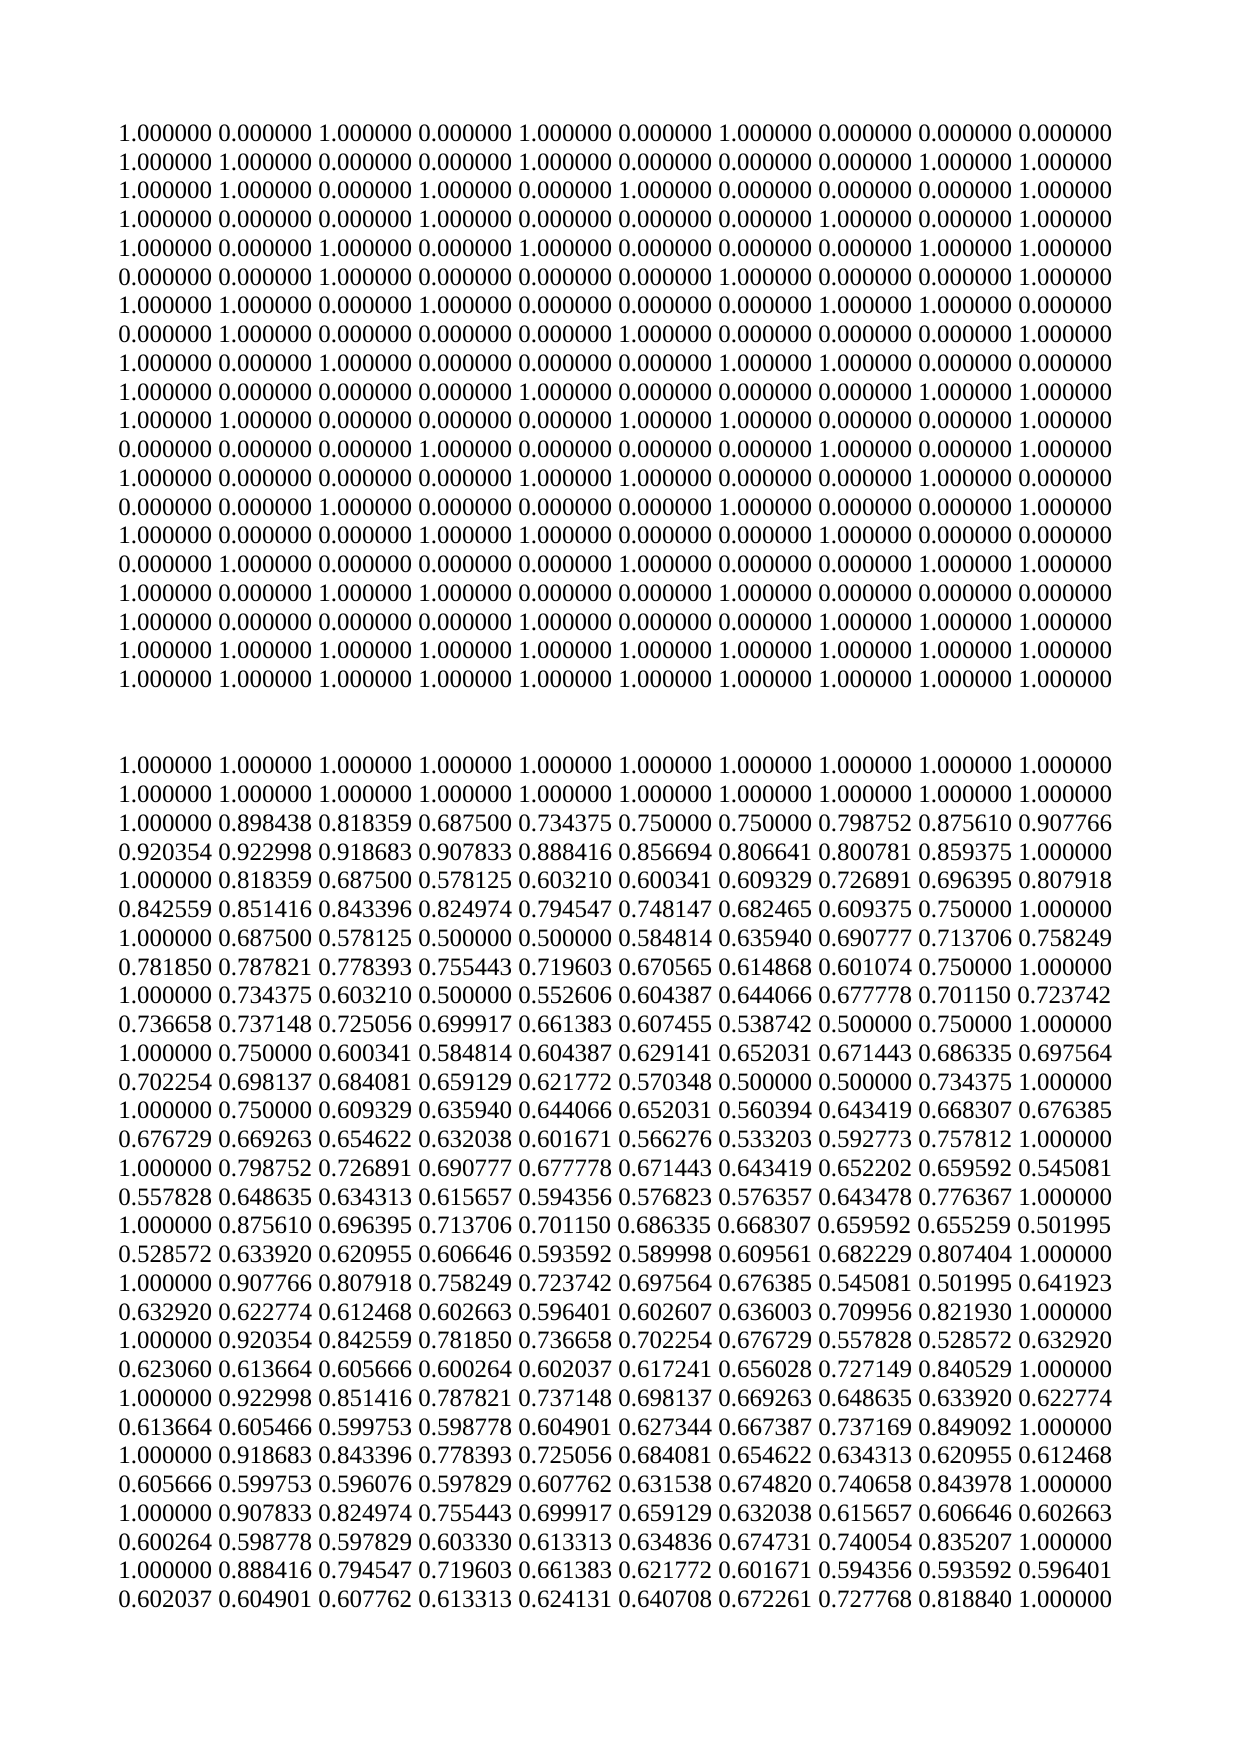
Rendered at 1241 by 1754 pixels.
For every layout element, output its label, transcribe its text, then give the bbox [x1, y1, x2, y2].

text 1.000000 0.000000 1.000000 1.000000 0.000000 0.000000 1.000000 0.000000 0.000000 0.000000 1.000000 0.000000 0.000000 0.000000 1.000000 0.000000 0.000000 1.000000 1.000000 1.000000 [118, 578, 1122, 636]
text 1.000000 0.888416 0.794547 0.719603 0.661383 0.621772 0.601671 0.594356 0.593592 0.596401 0.602037 0.604901 0.607762 0.613313 0.624131 0.640708 0.672261 0.727768 0.818840 1.000000 [118, 1556, 1122, 1613]
text 1.000000 0.798752 0.726891 0.690777 0.677778 0.671443 0.643419 0.652202 0.659592 0.545081 0.557828 0.648635 0.634313 0.615657 0.594356 0.576823 0.576357 0.643478 0.776367 1.000000 [118, 1153, 1122, 1211]
text 1.000000 0.750000 0.609329 0.635940 0.644066 0.652031 0.560394 0.643419 0.668307 0.676385 0.676729 0.669263 0.654622 0.632038 0.601671 0.566276 0.533203 0.592773 0.757812 1.000000 [118, 1096, 1122, 1153]
text 1.000000 0.734375 0.603210 0.500000 0.552606 0.604387 0.644066 0.677778 0.701150 0.723742 0.736658 0.737148 0.725056 0.699917 0.661383 0.607455 0.538742 0.500000 0.750000 1.000000 [118, 981, 1122, 1038]
text 1.000000 0.000000 0.000000 1.000000 1.000000 0.000000 0.000000 1.000000 0.000000 0.000000 0.000000 1.000000 0.000000 0.000000 0.000000 1.000000 0.000000 0.000000 1.000000 1.000000 [118, 521, 1122, 578]
text 1.000000 0.918683 0.843396 0.778393 0.725056 0.684081 0.654622 0.634313 0.620955 0.612468 0.605666 0.599753 0.596076 0.597829 0.607762 0.631538 0.674820 0.740658 0.843978 1.000000 [118, 1441, 1122, 1498]
text 1.000000 1.000000 1.000000 1.000000 1.000000 1.000000 1.000000 1.000000 1.000000 1.000000 1.000000 1.000000 1.000000 1.000000 1.000000 1.000000 1.000000 1.000000 1.000000 1.000000 [118, 636, 1122, 693]
text 1.000000 0.000000 0.000000 0.000000 1.000000 1.000000 0.000000 0.000000 1.000000 0.000000 0.000000 0.000000 1.000000 0.000000 0.000000 0.000000 1.000000 0.000000 0.000000 1.000000 [118, 463, 1122, 521]
text 1.000000 0.000000 1.000000 0.000000 0.000000 0.000000 1.000000 1.000000 0.000000 0.000000 1.000000 0.000000 0.000000 0.000000 1.000000 0.000000 0.000000 0.000000 1.000000 1.000000 [118, 348, 1122, 406]
text 1.000000 0.875610 0.696395 0.713706 0.701150 0.686335 0.668307 0.659592 0.655259 0.501995 0.528572 0.633920 0.620955 0.606646 0.593592 0.589998 0.609561 0.682229 0.807404 1.000000 [118, 1211, 1122, 1268]
text 1.000000 0.907766 0.807918 0.758249 0.723742 0.697564 0.676385 0.545081 0.501995 0.641923 0.632920 0.622774 0.612468 0.602663 0.596401 0.602607 0.636003 0.709956 0.821930 1.000000 [118, 1268, 1122, 1326]
text 1.000000 0.000000 1.000000 0.000000 1.000000 0.000000 1.000000 0.000000 0.000000 0.000000 1.000000 1.000000 0.000000 0.000000 1.000000 0.000000 0.000000 0.000000 1.000000 1.000000 [118, 118, 1122, 176]
text 1.000000 0.922998 0.851416 0.787821 0.737148 0.698137 0.669263 0.648635 0.633920 0.622774 0.613664 0.605466 0.599753 0.598778 0.604901 0.627344 0.667387 0.737169 0.849092 1.000000 [118, 1383, 1122, 1441]
text 1.000000 0.750000 0.600341 0.584814 0.604387 0.629141 0.652031 0.671443 0.686335 0.697564 0.702254 0.698137 0.684081 0.659129 0.621772 0.570348 0.500000 0.500000 0.734375 1.000000 [118, 1038, 1122, 1096]
text 1.000000 0.898438 0.818359 0.687500 0.734375 0.750000 0.750000 0.798752 0.875610 0.907766 0.920354 0.922998 0.918683 0.907833 0.888416 0.856694 0.806641 0.800781 0.859375 1.000000 [118, 808, 1122, 866]
text 1.000000 1.000000 0.000000 1.000000 0.000000 1.000000 0.000000 0.000000 0.000000 1.000000 1.000000 0.000000 0.000000 1.000000 0.000000 0.000000 0.000000 1.000000 0.000000 1.000000 [118, 176, 1122, 233]
text 1.000000 1.000000 1.000000 1.000000 1.000000 1.000000 1.000000 1.000000 1.000000 1.000000 1.000000 1.000000 1.000000 1.000000 1.000000 1.000000 1.000000 1.000000 1.000000 1.000000 [118, 751, 1122, 808]
text 1.000000 0.000000 1.000000 0.000000 1.000000 0.000000 0.000000 0.000000 1.000000 1.000000 0.000000 0.000000 1.000000 0.000000 0.000000 0.000000 1.000000 0.000000 0.000000 1.000000 [118, 233, 1122, 291]
text 1.000000 0.920354 0.842559 0.781850 0.736658 0.702254 0.676729 0.557828 0.528572 0.632920 0.623060 0.613664 0.605666 0.600264 0.602037 0.617241 0.656028 0.727149 0.840529 1.000000 [118, 1326, 1122, 1383]
text 1.000000 0.818359 0.687500 0.578125 0.603210 0.600341 0.609329 0.726891 0.696395 0.807918 0.842559 0.851416 0.843396 0.824974 0.794547 0.748147 0.682465 0.609375 0.750000 1.000000 [118, 866, 1122, 923]
text 1.000000 0.687500 0.578125 0.500000 0.500000 0.584814 0.635940 0.690777 0.713706 0.758249 0.781850 0.787821 0.778393 0.755443 0.719603 0.670565 0.614868 0.601074 0.750000 1.000000 [118, 923, 1122, 981]
text 1.000000 1.000000 0.000000 0.000000 0.000000 1.000000 1.000000 0.000000 0.000000 1.000000 0.000000 0.000000 0.000000 1.000000 0.000000 0.000000 0.000000 1.000000 0.000000 1.000000 [118, 406, 1122, 463]
text 1.000000 0.907833 0.824974 0.755443 0.699917 0.659129 0.632038 0.615657 0.606646 0.602663 0.600264 0.598778 0.597829 0.603330 0.613313 0.634836 0.674731 0.740054 0.835207 1.000000 [118, 1498, 1122, 1556]
text 1.000000 1.000000 0.000000 1.000000 0.000000 0.000000 0.000000 1.000000 1.000000 0.000000 0.000000 1.000000 0.000000 0.000000 0.000000 1.000000 0.000000 0.000000 0.000000 1.000000 [118, 291, 1122, 348]
